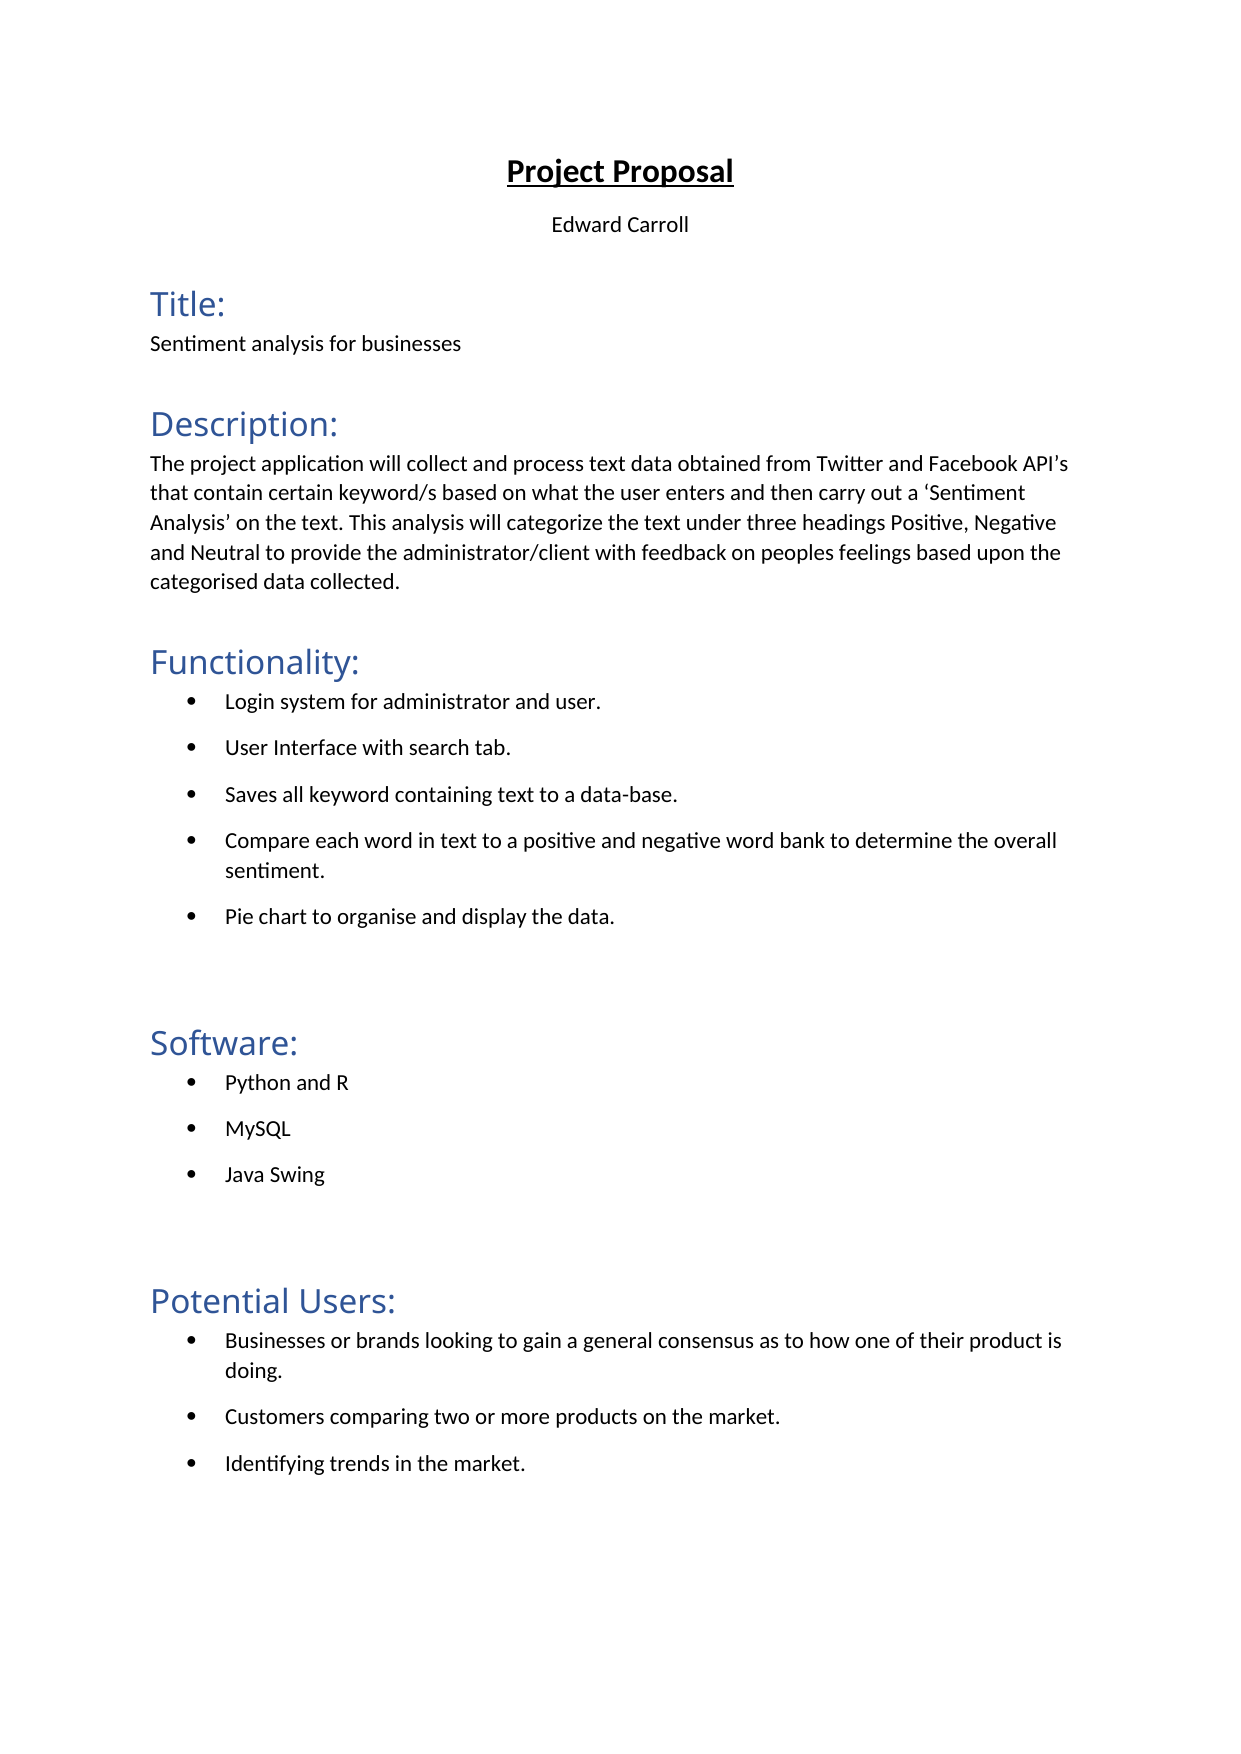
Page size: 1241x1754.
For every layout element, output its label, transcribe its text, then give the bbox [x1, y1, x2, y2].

list MySQL [187, 1114, 1090, 1142]
text The project application will collect and process text data obtained from Twitter and Facebook API’s that contain certain keyword/s based on what the user enters and then carry out a ‘Sentiment Analysis’ on the text. This analysis will categorize the text under three headings Positive, Negative and Neutral to provide the administrator/client with feedback on peoples feelings based upon the categorised data collected. [150, 449, 1090, 596]
subtitle Title: [150, 281, 1090, 327]
list Login system for administrator and user. [187, 687, 1090, 715]
subtitle Potential Users: [150, 1278, 1090, 1324]
list Saves all keyword containing text to a data-base. [187, 780, 1090, 808]
text Sentiment analysis for businesses [150, 329, 1090, 357]
list User Interface with search tab. [187, 733, 1090, 761]
list Businesses or brands looking to gain a general consensus as to how one of their product is doing. [187, 1326, 1090, 1384]
list Pie chart to organise and display the data. [187, 902, 1090, 930]
list Java Swing [187, 1161, 1090, 1189]
list Compare each word in text to a positive and negative word bank to determine the overall sentiment. [187, 826, 1090, 884]
list Identifying trends in the market. [187, 1449, 1090, 1477]
subtitle Description: [150, 401, 1090, 446]
subtitle Software: [150, 1020, 1090, 1065]
list Python and R [187, 1068, 1090, 1096]
list Customers comparing two or more products on the market. [187, 1402, 1090, 1431]
subtitle Functionality: [150, 639, 1090, 684]
text Edward Carroll [150, 210, 1090, 238]
text Project Proposal [150, 150, 1090, 191]
